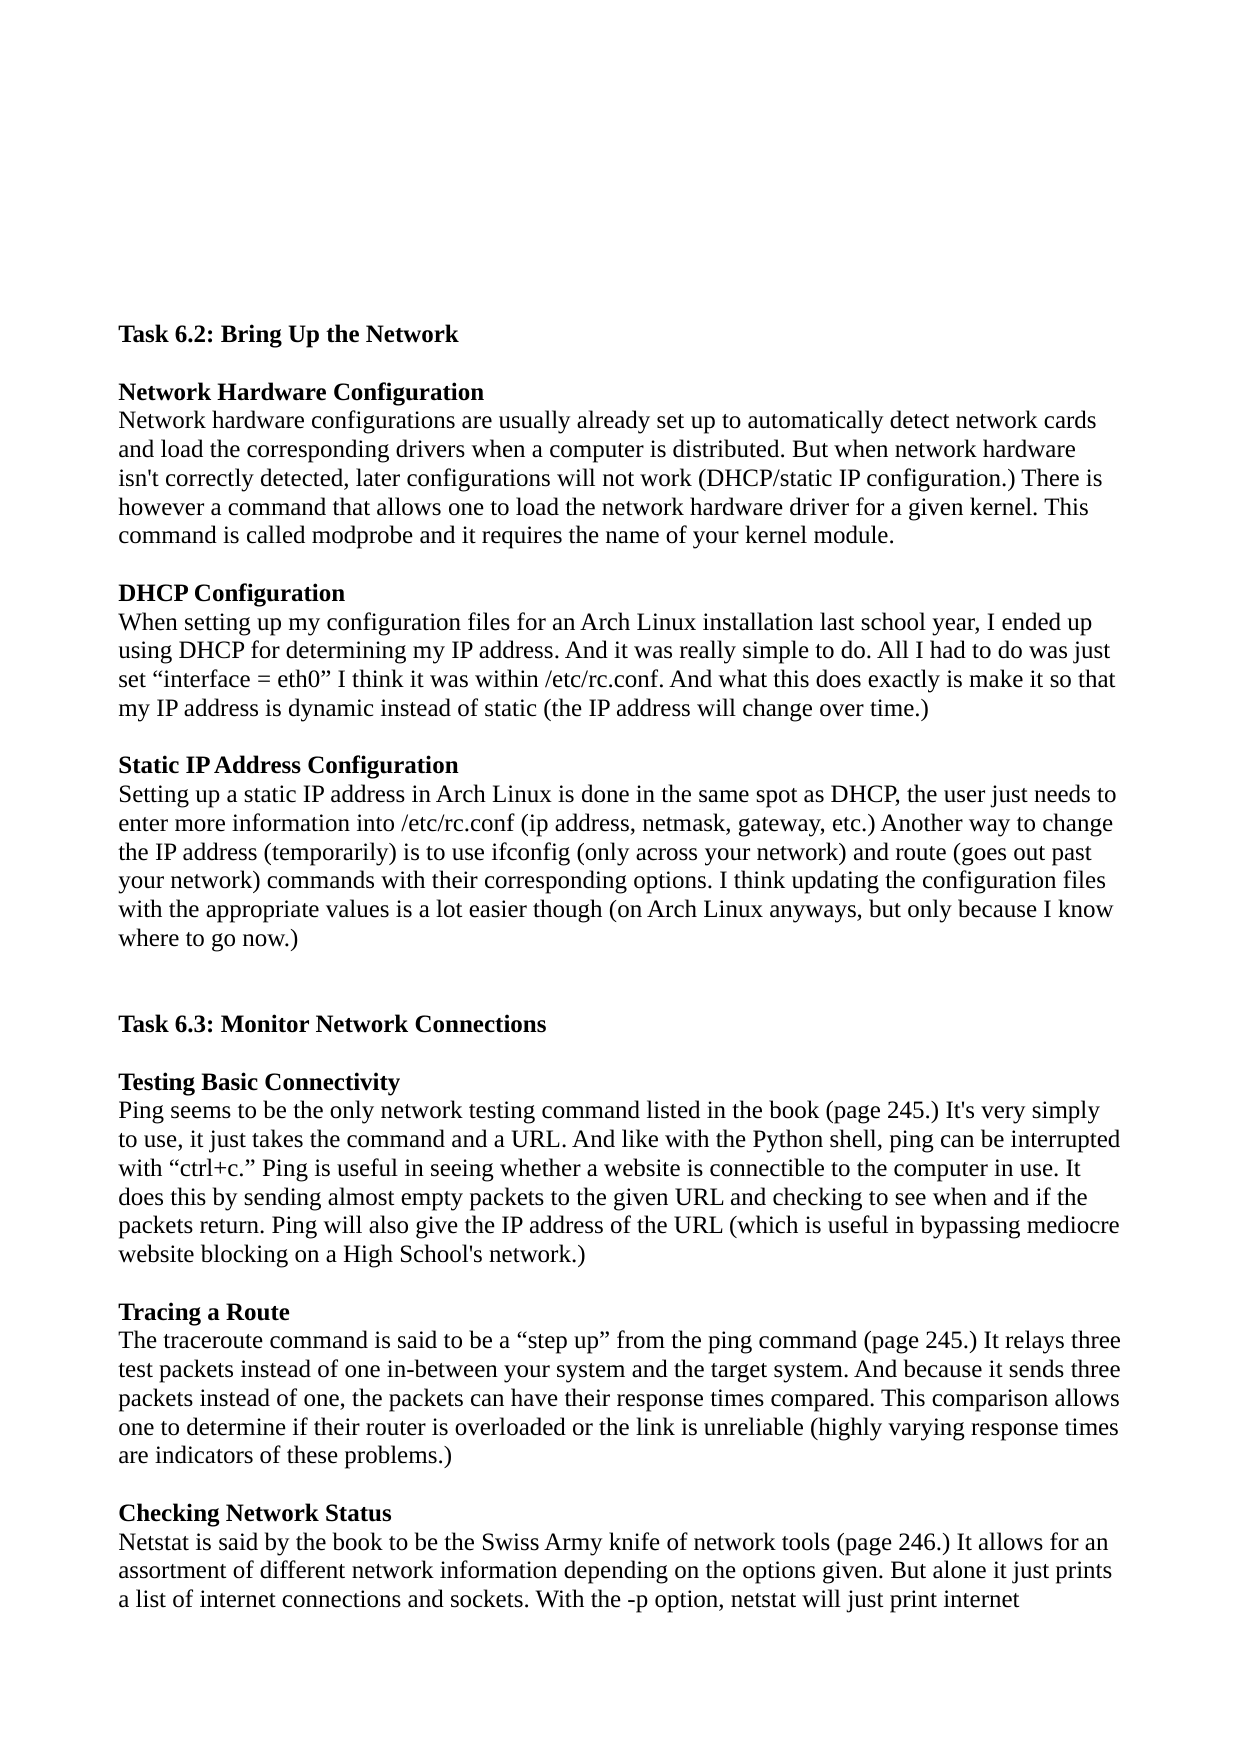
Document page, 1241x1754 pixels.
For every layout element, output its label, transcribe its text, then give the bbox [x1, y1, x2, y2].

text Network hardware configurations are usually already set up to automatically detect network cards and load the corresponding drivers when a computer is distributed. But when network hardware isn't correctly detected, later configurations will not work (DHCP/static IP configuration.) There is however a command that allows one to load the network hardware driver for a given kernel. This command is called modprobe and it requires the name of your kernel module. [118, 406, 1122, 549]
text Netstat is said by the book to be the Swiss Army knife of network tools (page 246.) It allows for an assortment of different network information depending on the options given. But alone it just prints a list of internet connections and sockets. With the -p option, netstat will just print internet [118, 1527, 1122, 1613]
text Task 6.3: Monitor Network Connections [118, 1009, 1122, 1038]
text Static IP Address Configuration [118, 751, 1122, 779]
text DHCP Configuration [118, 578, 1122, 607]
text Tracing a Route [118, 1297, 1122, 1326]
text Checking Network Status [118, 1498, 1122, 1527]
text Testing Basic Connectivity [118, 1067, 1122, 1096]
text Ping seems to be the only network testing command listed in the book (page 245.) It's very simply to use, it just takes the command and a URL. And like with the Python shell, ping can be interrupted with “ctrl+c.” Ping is useful in seeing whether a website is connectible to the computer in use. It does this by sending almost empty packets to the given URL and checking to see when and if the packets return. Ping will also give the IP address of the URL (which is useful in bypassing mediocre website blocking on a High School's network.) [118, 1096, 1122, 1268]
text The traceroute command is said to be a “step up” from the ping command (page 245.) It relays three test packets instead of one in-between your system and the target system. And because it sends three packets instead of one, the packets can have their response times compared. This comparison allows one to determine if their router is overloaded or the link is unreliable (highly varying response times are indicators of these problems.) [118, 1326, 1122, 1469]
text Task 6.2: Bring Up the Network [118, 319, 1122, 348]
text Network Hardware Configuration [118, 377, 1122, 406]
text Setting up a static IP address in Arch Linux is done in the same spot as DHCP, the user just needs to enter more information into /etc/rc.conf (ip address, netmask, gateway, etc.) Another way to change the IP address (temporarily) is to use ifconfig (only across your network) and route (goes out past your network) commands with their corresponding options. I think updating the configuration files with the appropriate values is a lot easier though (on Arch Linux anyways, but only because I know where to go now.) [118, 779, 1122, 952]
text When setting up my configuration files for an Arch Linux installation last school year, I ended up using DHCP for determining my IP address. And it was really simple to do. All I had to do was just set “interface = eth0” I think it was within /etc/rc.conf. And what this does exactly is make it so that my IP address is dynamic instead of static (the IP address will change over time.) [118, 607, 1122, 722]
